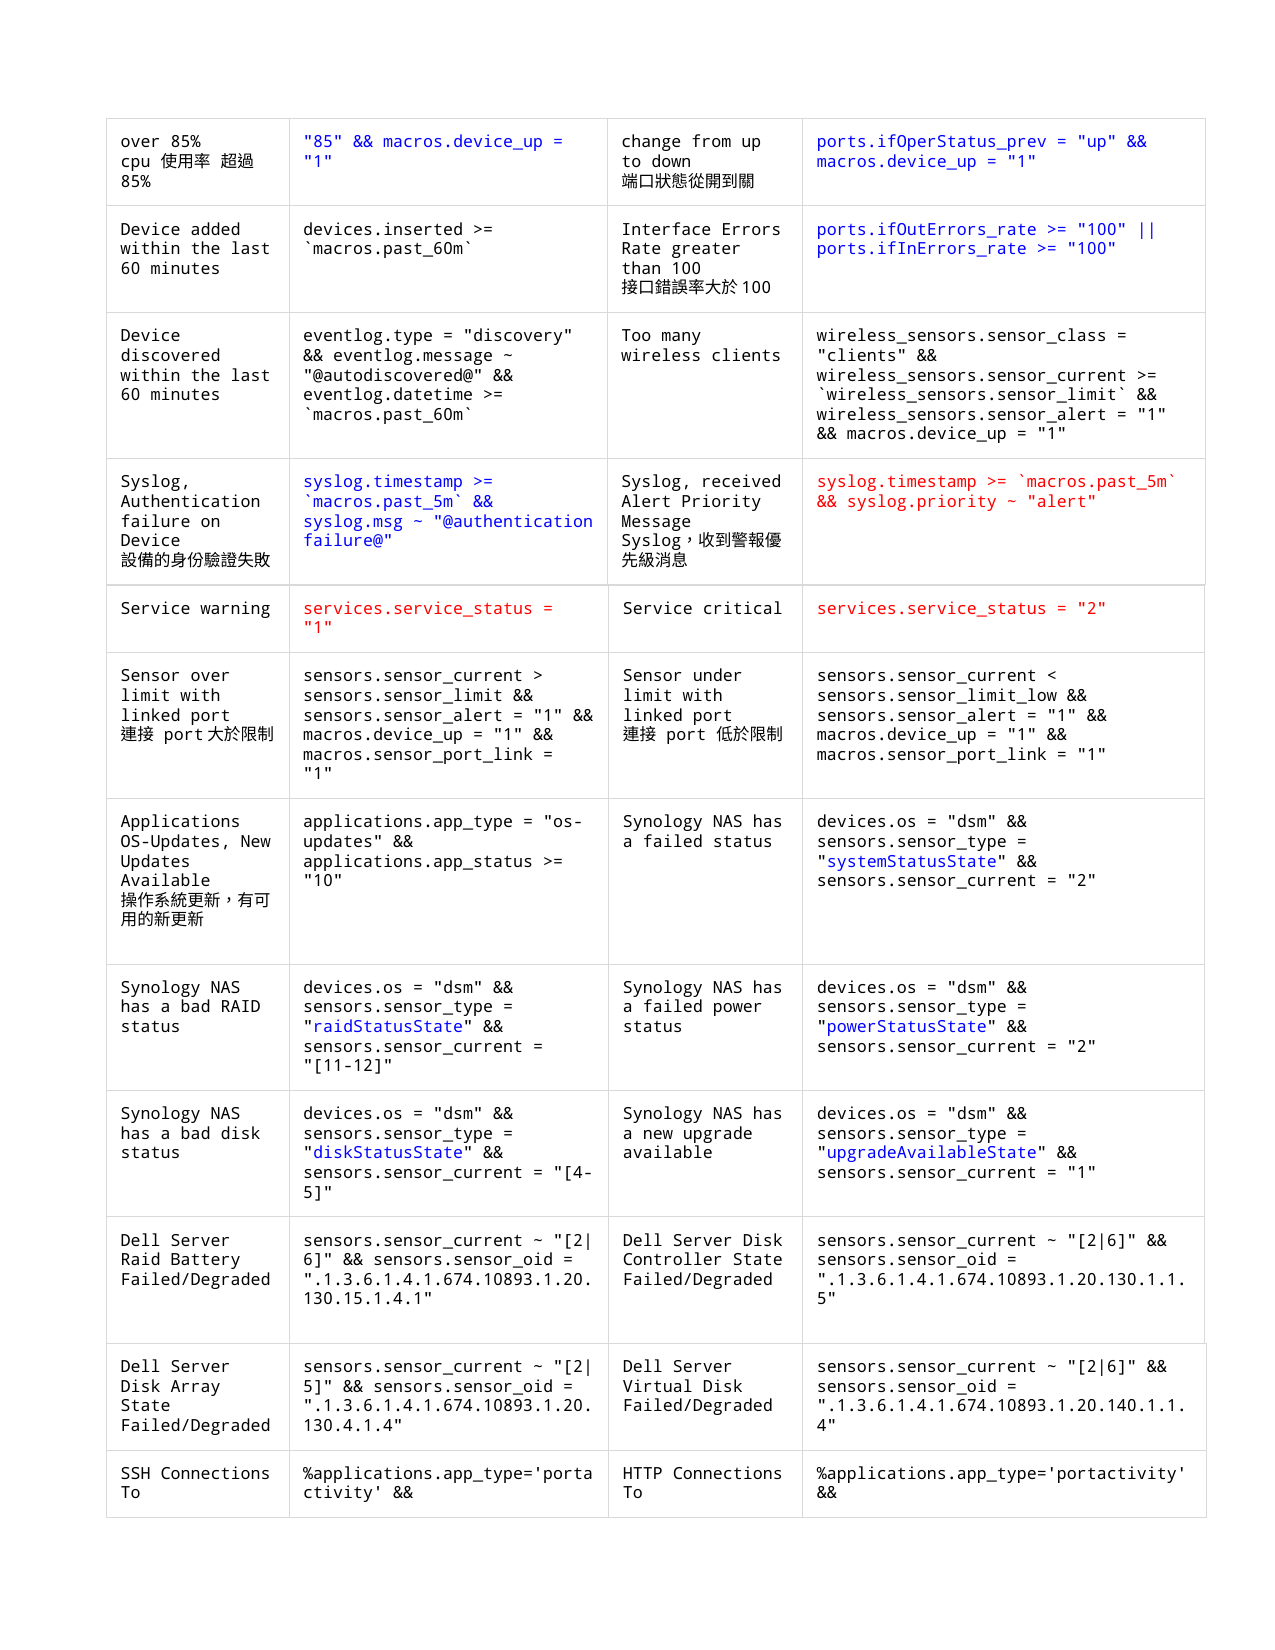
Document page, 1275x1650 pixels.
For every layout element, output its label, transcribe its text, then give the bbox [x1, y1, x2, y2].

table_cell devices.os = "dsm" && sensors.sensor_type = "systemStatusState" && sensors.sensor_current = "2" [803, 799, 1204, 963]
table_cell Interface Errors Rate greater than 100 接口錯誤率大於100 [608, 206, 802, 312]
table_cell sensors.sensor_current > sensors.sensor_limit && sensors.sensor_alert = "1" && macros.device_up = "1" && macros.sensor_port_link = "1" [290, 653, 608, 798]
table_cell sensors.sensor_current ~ "[2|6]" && sensors.sensor_oid = ".1.3.6.1.4.1.674.10893.1.20.130.15.1.4.1" [290, 1217, 608, 1343]
table_cell over 85% cpu 使用率 超過 85% [107, 119, 289, 205]
table_header sensors.sensor_current ~ "[2|6]" && sensors.sensor_oid = ".1.3.6.1.4.1.674.10893.1.20.140.1.1.4" [803, 1344, 1206, 1449]
table_header sensors.sensor_current ~ "[2|5]" && sensors.sensor_oid = ".1.3.6.1.4.1.674.10893.1.20.130.4.1.4" [290, 1344, 608, 1449]
table_cell Synology NAS has a bad RAID status [107, 965, 289, 1090]
table_cell eventlog.type = "discovery" && eventlog.message ~ "@autodiscovered@" && eventlog.datetime >= `macros.past_60m` [290, 313, 607, 458]
table_header services.service_status = "2" [803, 586, 1204, 652]
table_cell devices.os = "dsm" && sensors.sensor_type = "powerStatusState" && sensors.sensor_current = "2" [803, 965, 1204, 1090]
table_cell Syslog, received Alert Priority Message Syslog，收到警報優先級消息 [608, 459, 802, 584]
table_cell sensors.sensor_current ~ "[2|6]" && sensors.sensor_oid = ".1.3.6.1.4.1.674.10893.1.20.130.1.1.5" [803, 1217, 1204, 1343]
table_header Service warning [107, 586, 289, 652]
table_cell syslog.timestamp >= `macros.past_5m` && syslog.msg ~ "@authentication failure@" [290, 459, 607, 584]
table_header services.service_status = "1" [290, 586, 608, 652]
table_header Dell Server Virtual Disk Failed/Degraded [609, 1344, 802, 1449]
table_cell Sensor over limit with linked port 連接 port大於限制 [107, 653, 289, 798]
table_cell devices.os = "dsm" && sensors.sensor_type = "diskStatusState" && sensors.sensor_current = "[4-5]" [290, 1091, 608, 1216]
table_cell Synology NAS has a failed status [609, 799, 802, 963]
table_cell Syslog, Authentication failure on Device 設備的身份驗證失敗 [107, 459, 289, 584]
table_cell Synology NAS has a bad disk status [107, 1091, 289, 1216]
table_cell %applications.app_type='portactivity' && [290, 1451, 608, 1517]
table_cell Applications OS-Updates, New Updates Available 操作系統更新，有可用的新更新 [107, 799, 289, 963]
table_cell devices.inserted >= `macros.past_60m` [290, 206, 607, 312]
table_header Dell Server Disk Array State Failed/Degraded [107, 1344, 289, 1449]
table_cell Dell Server Raid Battery Failed/Degraded [107, 1217, 289, 1343]
table_cell syslog.timestamp >= `macros.past_5m` && syslog.priority ~ "alert" [803, 459, 1205, 584]
table_cell Device discovered within the last 60 minutes [107, 313, 289, 458]
table_cell change from up to down 端口狀態從開到關 [608, 119, 802, 205]
table_cell SSH Connections To [107, 1451, 289, 1517]
table_cell devices.os = "dsm" && sensors.sensor_type = "raidStatusState" && sensors.sensor_current = "[11-12]" [290, 965, 608, 1090]
table_cell Dell Server Disk Controller State Failed/Degraded [609, 1217, 802, 1343]
table_cell Device added within the last 60 minutes [107, 206, 289, 312]
table_cell applications.app_type = "os-updates" && applications.app_status >= "10" [290, 799, 608, 963]
table_cell Synology NAS has a failed power status [609, 965, 802, 1090]
table_header Service critical [609, 586, 802, 652]
table_cell "85" && macros.device_up = "1" [290, 119, 607, 205]
table_cell wireless_sensors.sensor_class = "clients" && wireless_sensors.sensor_current >= `wireless_sensors.sensor_limit` && wireless_sensors.sensor_alert = "1" && macros.device_up = "1" [803, 313, 1205, 458]
table_cell Too many wireless clients [608, 313, 802, 458]
table_cell sensors.sensor_current < sensors.sensor_limit_low && sensors.sensor_alert = "1" && macros.device_up = "1" && macros.sensor_port_link = "1" [803, 653, 1204, 798]
table_cell %applications.app_type='portactivity' && [803, 1451, 1206, 1517]
table_cell ports.ifOperStatus_prev = "up" && macros.device_up = "1" [803, 119, 1205, 205]
table_cell Sensor under limit with linked port 連接 port 低於限制 [609, 653, 802, 798]
table_cell devices.os = "dsm" && sensors.sensor_type = "upgradeAvailableState" && sensors.sensor_current = "1" [803, 1091, 1204, 1216]
table_cell ports.ifOutErrors_rate >= "100" || ports.ifInErrors_rate >= "100" [803, 206, 1205, 312]
table_cell HTTP Connections To [609, 1451, 802, 1517]
table_cell Synology NAS has a new upgrade available [609, 1091, 802, 1216]
